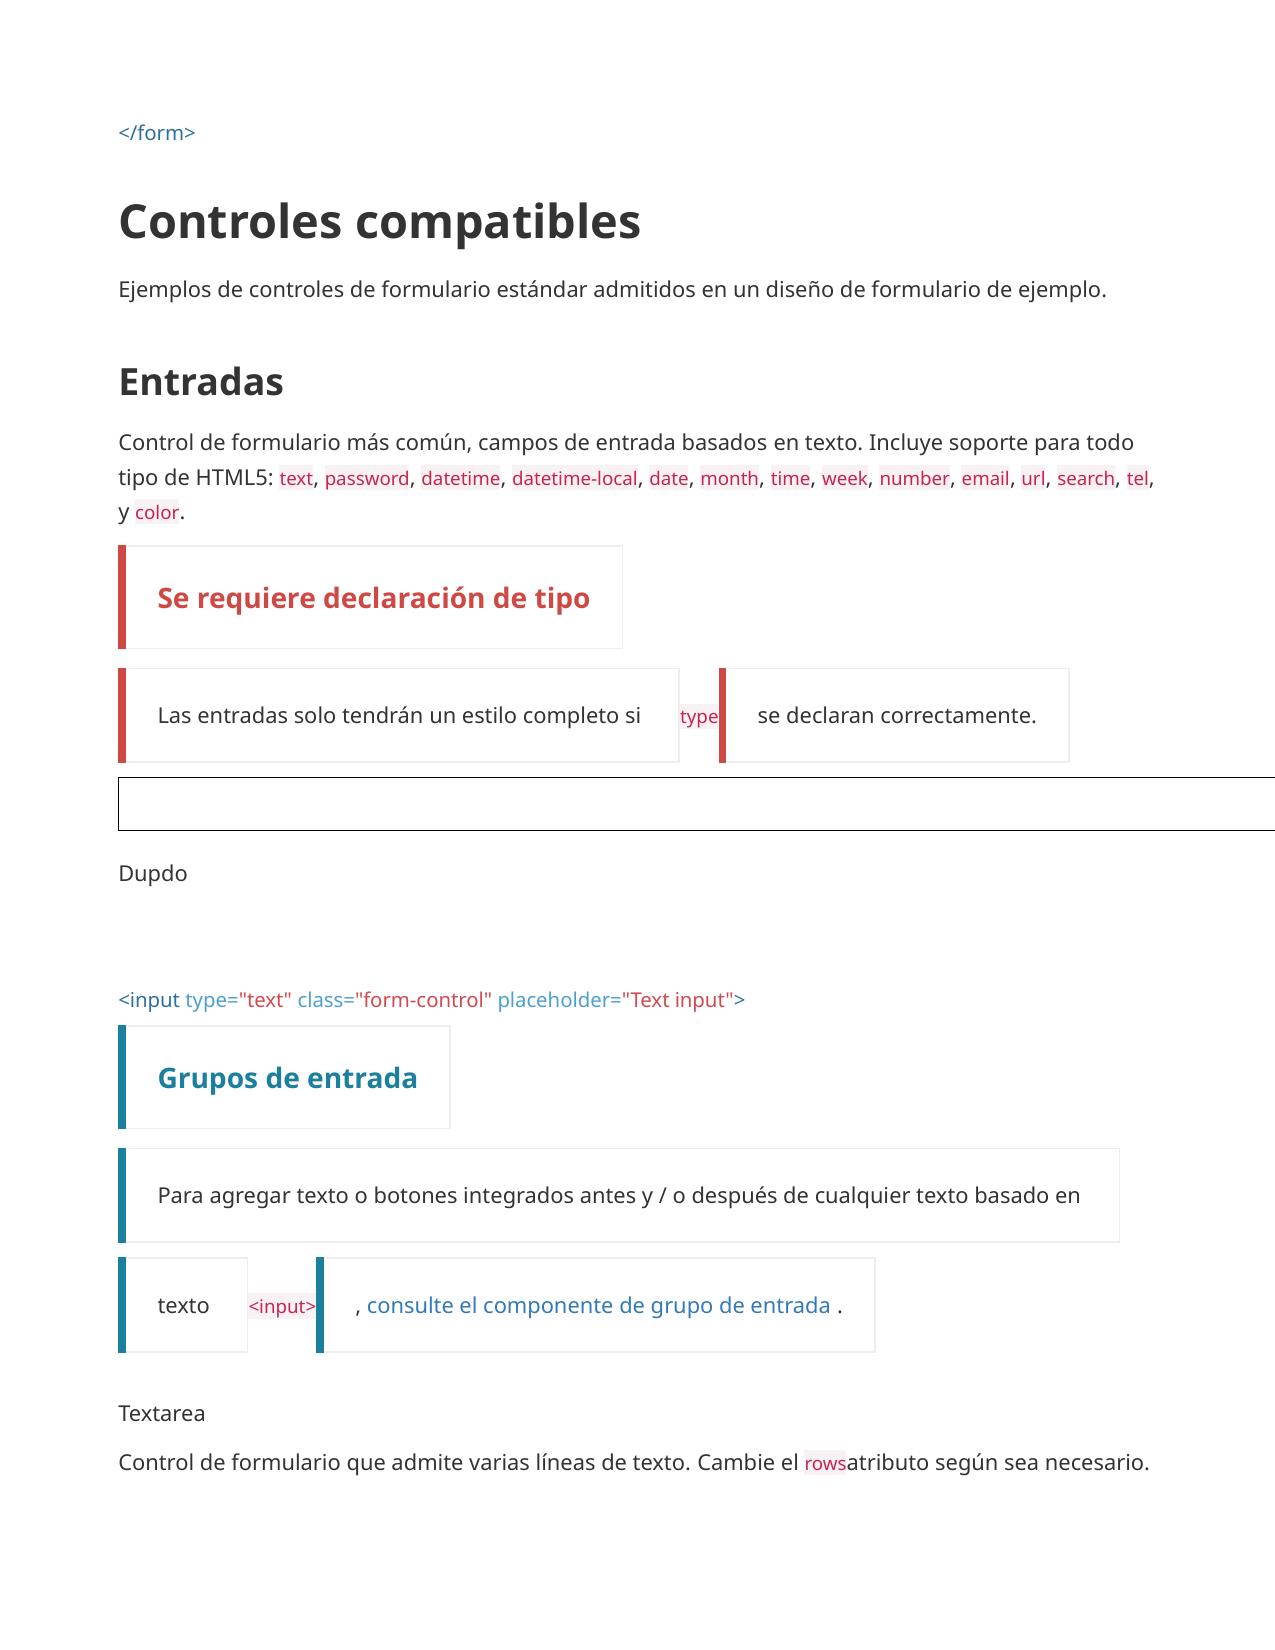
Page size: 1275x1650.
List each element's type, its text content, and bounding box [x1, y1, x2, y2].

text [1070, 667, 1157, 763]
text Las entradas solo tendrán un estilo completo si [126, 669, 678, 761]
subtitle [623, 545, 1157, 649]
subtitle Grupos de entrada [126, 1027, 449, 1128]
subtitle Controles compatibles [118, 189, 1157, 252]
text Control de formulario que admite varias líneas de texto. Cambie el rowsatributo según sea necesario. [118, 1446, 1157, 1476]
subtitle Entradas [118, 356, 1157, 407]
subtitle Textarea [118, 1398, 1157, 1428]
text Ejemplos de controles de formulario estándar admitidos en un diseño de formulario de ejemplo. [118, 274, 1157, 304]
text Para agregar texto o botones integrados antes y / o después de cualquier texto basado en texto <input>, consulte el componente de grupo de entrada . [118, 1147, 1157, 1353]
subtitle [451, 1025, 1157, 1129]
text <input type="text" class="form-control" placeholder="Text input"> [118, 986, 1157, 1014]
text typese declaran correctamente. [680, 667, 1069, 763]
text Dupdo [118, 858, 1157, 888]
subtitle Se requiere declaración de tipo [126, 547, 622, 648]
text </form> [118, 118, 1157, 146]
text Control de formulario más común, campos de entrada basados ​​en texto. Incluye soporte para todo tipo de HTML5: text, password, datetime, datetime-local, date, month, time, week, number, email, url, search, tel, y color. [118, 427, 1157, 525]
